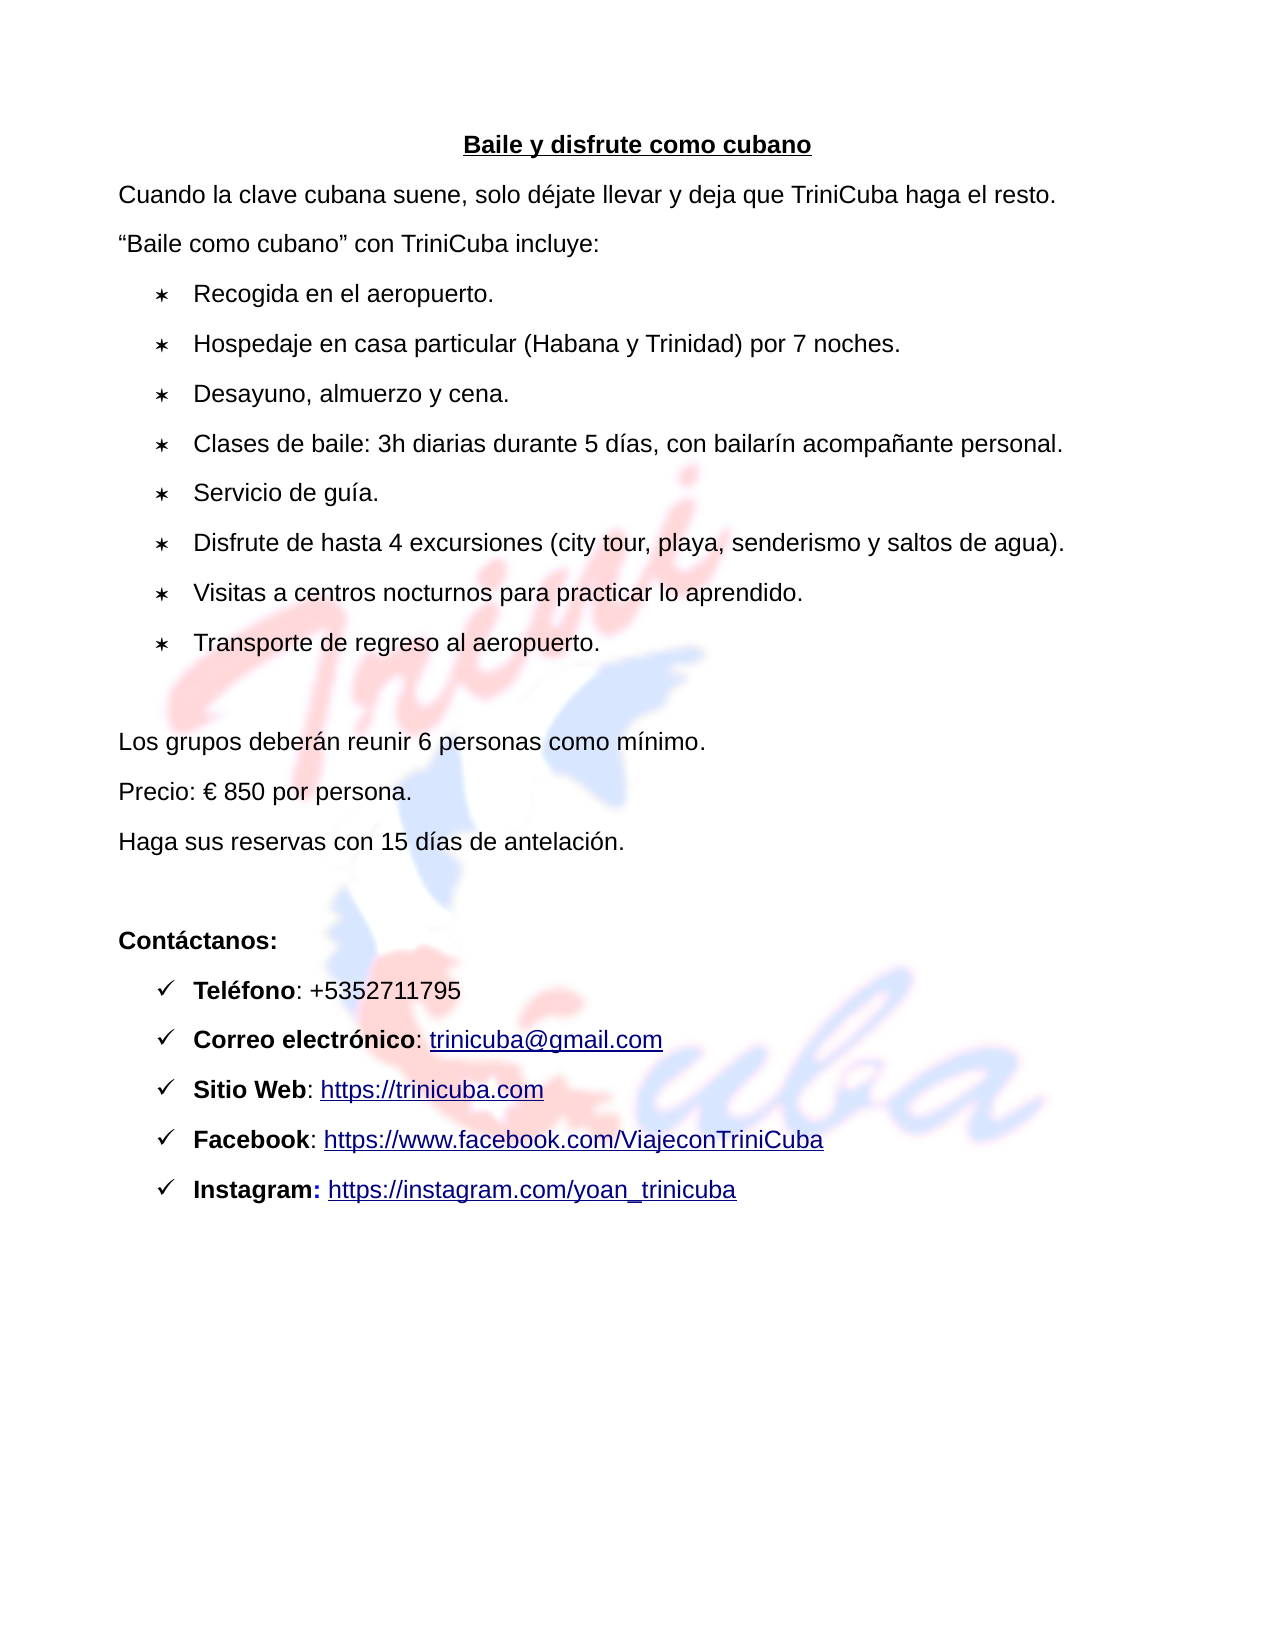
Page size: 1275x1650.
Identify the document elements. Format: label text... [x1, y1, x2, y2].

text Baile y disfrute como cubano [118, 130, 1157, 159]
text “Baile como cubano” con TriniCuba incluye: [118, 229, 1157, 258]
text Contáctanos: [118, 926, 127, 955]
text Cuando la clave cubana suene, solo déjate llevar y deja que TriniCuba haga el resto. [118, 180, 1157, 208]
list Clases de baile: 3h diarias durante 5 días, con bailarín acompañante personal. [156, 428, 1157, 457]
list Hospedaje en casa particular (Habana y Trinidad) por 7 noches. [156, 329, 1157, 358]
list Desayuno, almuerzo y cena. [156, 379, 1157, 408]
list Recogida en el aeropuerto. [156, 279, 1157, 308]
text Contáctanos: [1148, 926, 1157, 955]
